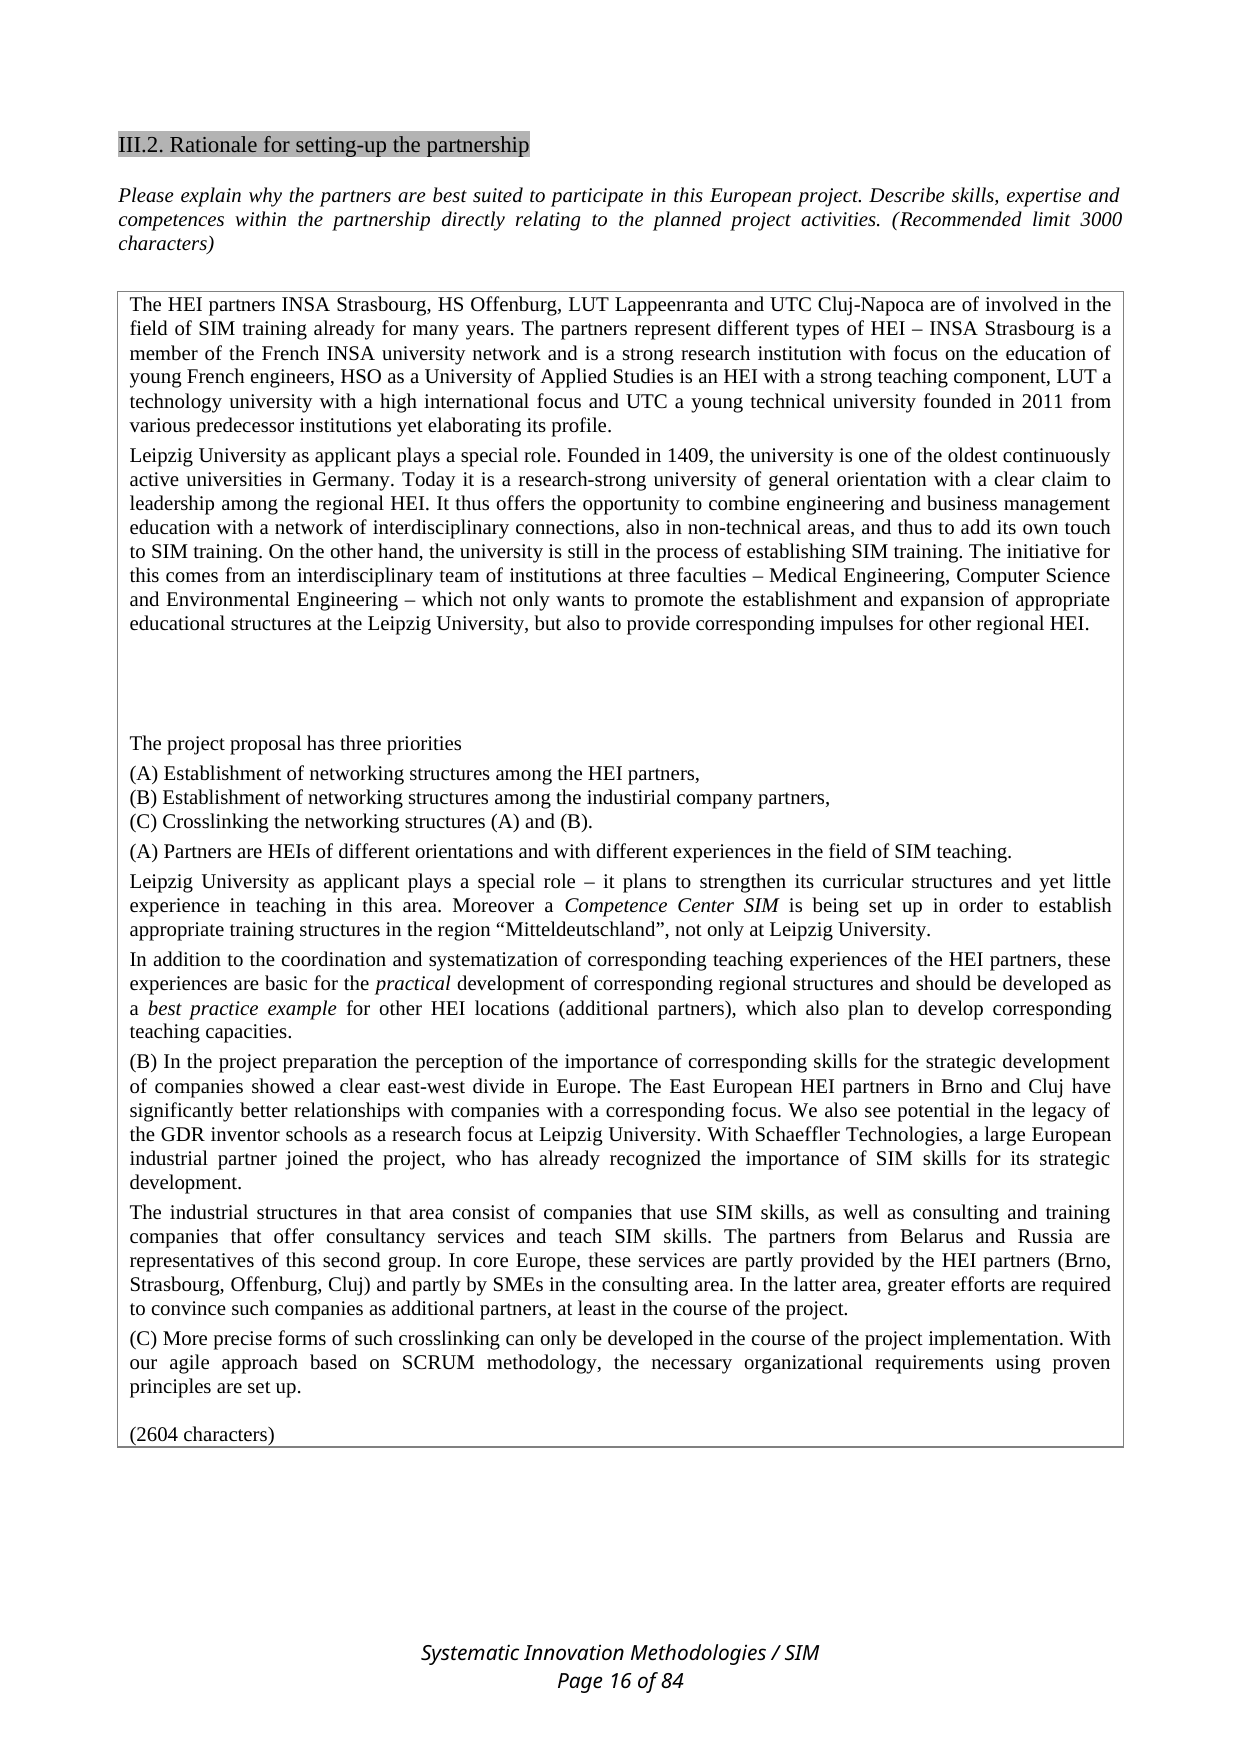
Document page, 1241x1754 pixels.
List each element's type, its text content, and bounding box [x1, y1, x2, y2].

text III.2. Rationale for setting-up the partnership [530, 131, 1122, 157]
text Please explain why the partners are best suited to participate in this European project. Describe skills, expertise and competences within the partnership directly relating to the planned project activities. (Recommended limit 3000 characters) [118, 182, 1122, 255]
table_header The HEI partners INSA Strasbourg, HS Offenburg, LUT Lappeenranta and UTC Cluj-Napoca are of involved in the field of SIM training already for many years. The partners represent different types of HEI – INSA Strasbourg is a member of the French INSA university network and is a strong research institution with focus on the education of young French engineers, HSO as a University of Applied Studies is an HEI with a strong teaching component, LUT a technology university with a high international focus and UTC a young technical university founded in 2011 from various predecessor institutions yet elaborating its profile. Leipzig University as applicant plays a special role. Founded in 1409, the university is one of the oldest continuously active universities in Germany. Today it is a research-strong university of general orientation with a clear claim to leadership among the regional HEI. It thus offers the opportunity to combine engineering and business management education with a network of interdisciplinary connections, also in non-technical areas, and thus to add its own touch to SIM training. On the other hand, the university is still in the process of establishing SIM training. The initiative for this comes from an interdisciplinary team of institutions at three faculties – Medical Engineering, Computer Science and Environmental Engineering – which not only wants to promote the establishment and expansion of appropriate educational structures at the Leipzig University, but also to provide corresponding impulses for other regional HEI. The project proposal has three priorities (A) Establishment of networking structures among the HEI partners, (B) Establishment of networking structures among the industirial company partners, (C) Crosslinking the networking structures (A) and (B). (A) Partners are HEIs of different orientations and with different experiences in the field of SIM teaching. Leipzig University as applicant plays a special role – it plans to strengthen its curricular structures and yet little experience in teaching in this area. Moreover a Competence Center SIM is being set up in order to establish appropriate training structures in the region “Mitteldeutschland”, not only at Leipzig University. In addition to the coordination and systematization of corresponding teaching experiences of the HEI partners, these experiences are basic for the practical development of corresponding regional structures and should be developed as a best practice example for other HEI locations (additional partners), which also plan to develop corresponding teaching capacities. (B) In the project preparation the perception of the importance of corresponding skills for the strategic development of companies showed a clear east-west divide in Europe. The East European HEI partners in Brno and Cluj have significantly better relationships with companies with a corresponding focus. We also see potential in the legacy of the GDR inventor schools as a research focus at Leipzig University. With Schaeffler Technologies, a large European industrial partner joined the project, who has already recognized the importance of SIM skills for its strategic development. The industrial structures in that area consist of companies that use SIM skills, as well as consulting and training companies that offer consultancy services and teach SIM skills. The partners from Belarus and Russia are representatives of this second group. In core Europe, these services are partly provided by the HEI partners (Brno, Strasbourg, Offenburg, Cluj) and partly by SMEs in the consulting area. In the latter area, greater efforts are required to convince such companies as additional partners, at least in the course of the project. (C) More precise forms of such crosslinking can only be developed in the course of the project implementation. With our agile approach based on SCRUM methodology, the necessary organizational requirements using proven principles are set up. (2604 characters) [118, 292, 1123, 1446]
